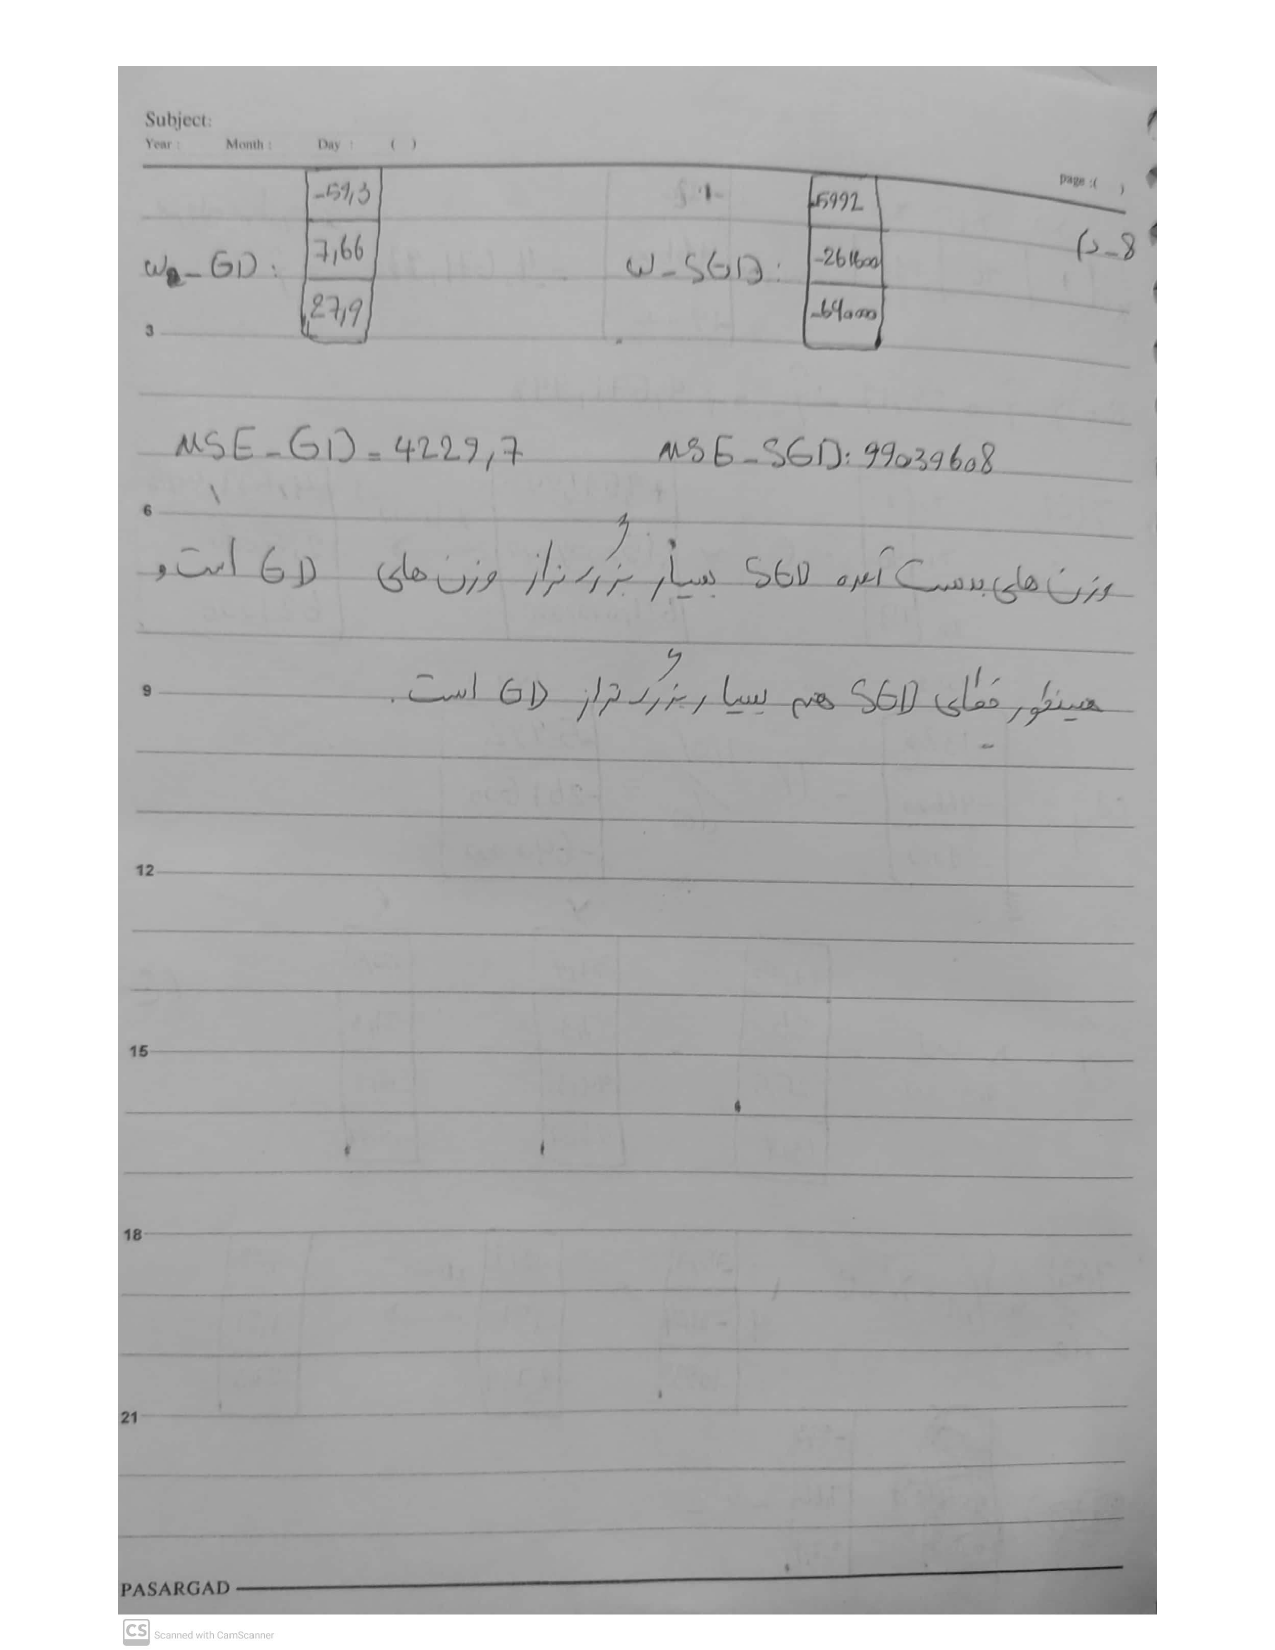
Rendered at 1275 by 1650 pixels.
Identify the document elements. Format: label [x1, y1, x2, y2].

picture [118, 66, 1157, 1650]
